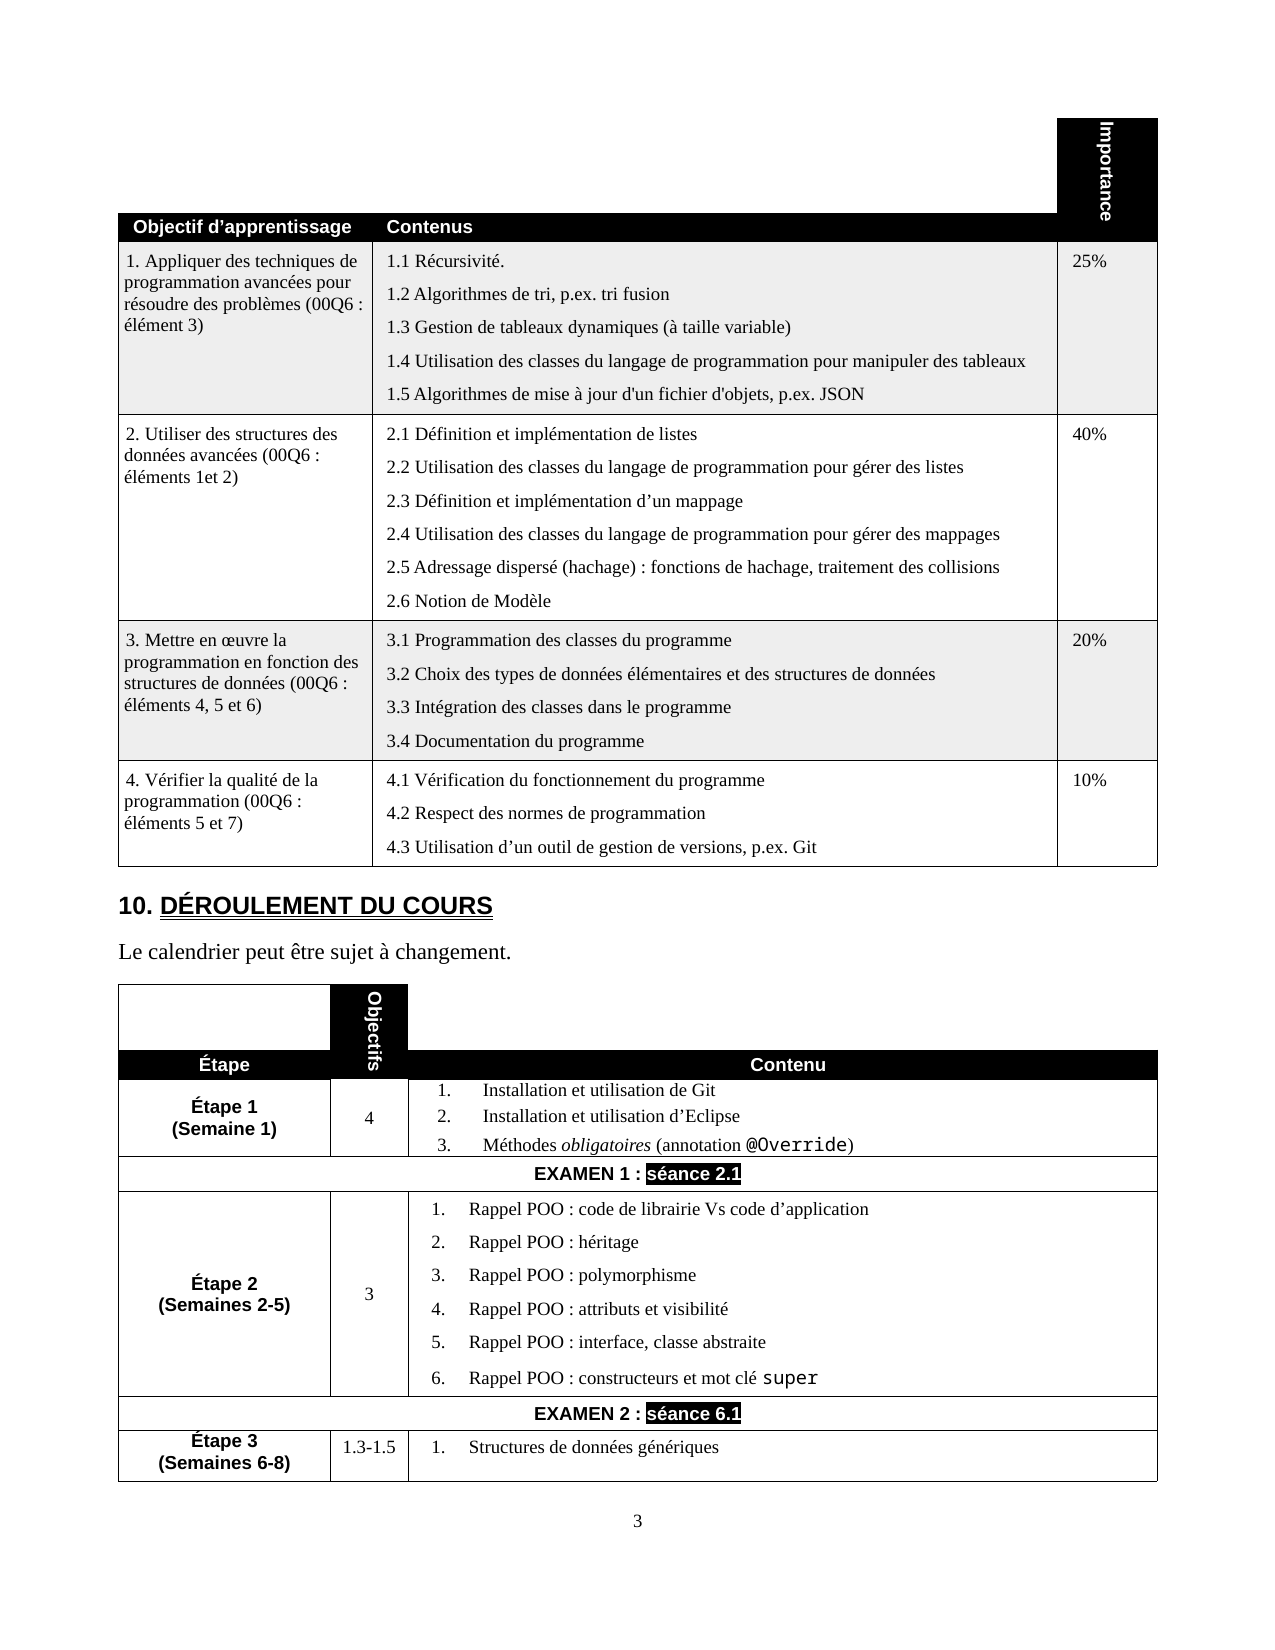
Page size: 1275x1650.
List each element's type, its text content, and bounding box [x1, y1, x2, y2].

table_cell Objectif d’apprentissage [119, 213, 372, 241]
table_cell Étape 2 (Semaines 2-5) [119, 1192, 330, 1396]
table_cell EXAMEN 1 : séance 2.1 [119, 1157, 1157, 1191]
table_cell Étape 3 (Semaines 6-8) [119, 1431, 330, 1481]
table_header [372, 118, 1057, 213]
table_header [408, 984, 1157, 1049]
table_header [119, 985, 330, 1049]
text Le calendrier peut être sujet à changement. [118, 938, 1157, 964]
table_cell Rappel POO : code de librairie Vs code d’application Rappel POO : héritage Rappel POO : polymorphisme Rappel POO : attributs et visibilité Rappel POO : interface, classe abstraite Rappel POO : constructeurs et mot clé super [409, 1192, 1157, 1396]
table_cell Étape [119, 1051, 330, 1079]
table_cell Appliquer des techniques de programmation avancées pour résoudre des problèmes (00Q6 : élément 3) [119, 242, 372, 414]
table_cell Installation et utilisation de Git Installation et utilisation d’Eclipse Méthodes obligatoires (annotation @Override) [409, 1080, 1157, 1156]
table_cell 3 [331, 1192, 408, 1396]
table_cell Contenu [408, 1051, 1157, 1079]
table_cell Contenus [373, 213, 1057, 241]
table_cell 4.1 Vérification du fonctionnement du programme 4.2 Respect des normes de programmation 4.3 Utilisation d’un outil de gestion de versions, p.ex. Git [373, 761, 1057, 866]
table_cell 40% [1058, 415, 1157, 620]
table_cell Structures de données génériques Paramètres de type Notion d’efficacité (notation grand O) Tris génériques [409, 1431, 1157, 1481]
table_cell 3.1 Programmation des classes du programme 3.2 Choix des types de données élémentaires et des structures de données 3.3 Intégration des classes dans le programme 3.4 Documentation du programme [373, 621, 1057, 760]
table_cell Étape 1 (Semaine 1) [119, 1080, 330, 1156]
table_cell Mettre en œuvre la programmation en fonction des structures de données (00Q6 : éléments 4, 5 et 6) [119, 621, 372, 760]
table_cell 1.1 Récursivité. 1.2 Algorithmes de tri, p.ex. tri fusion 1.3 Gestion de tableaux dynamiques (à taille variable) 1.4 Utilisation des classes du langage de programmation pour manipuler des tableaux 1.5 Algorithmes de mise à jour d'un fichier d'objets, p.ex. JSON [373, 242, 1057, 414]
table_header Objectifs [331, 984, 408, 1079]
table_cell Utiliser des structures des données avancées (00Q6 : éléments 1et 2) [119, 415, 372, 620]
table_cell 20% [1058, 621, 1157, 760]
table_header Importance [1058, 119, 1157, 241]
table_cell 25% [1058, 242, 1157, 414]
table_cell 4 [331, 1079, 408, 1156]
table_header [118, 118, 372, 213]
table_cell Vérifier la qualité de la programmation (00Q6 : éléments 5 et 7) [119, 761, 372, 866]
table_cell 1.3-1.5 [331, 1431, 408, 1481]
table_cell 2.1 Définition et implémentation de listes 2.2 Utilisation des classes du langage de programmation pour gérer des listes 2.3 Définition et implémentation d’un mappage 2.4 Utilisation des classes du langage de programmation pour gérer des mappages 2.5 Adressage dispersé (hachage) : fonctions de hachage, traitement des collisions 2.6 Notion de Modèle [373, 415, 1057, 620]
table_cell 10% [1058, 761, 1157, 866]
subtitle DÉROULEMENT DU COURS [118, 891, 1157, 920]
table_cell EXAMEN 2 : séance 6.1 [119, 1397, 1157, 1430]
